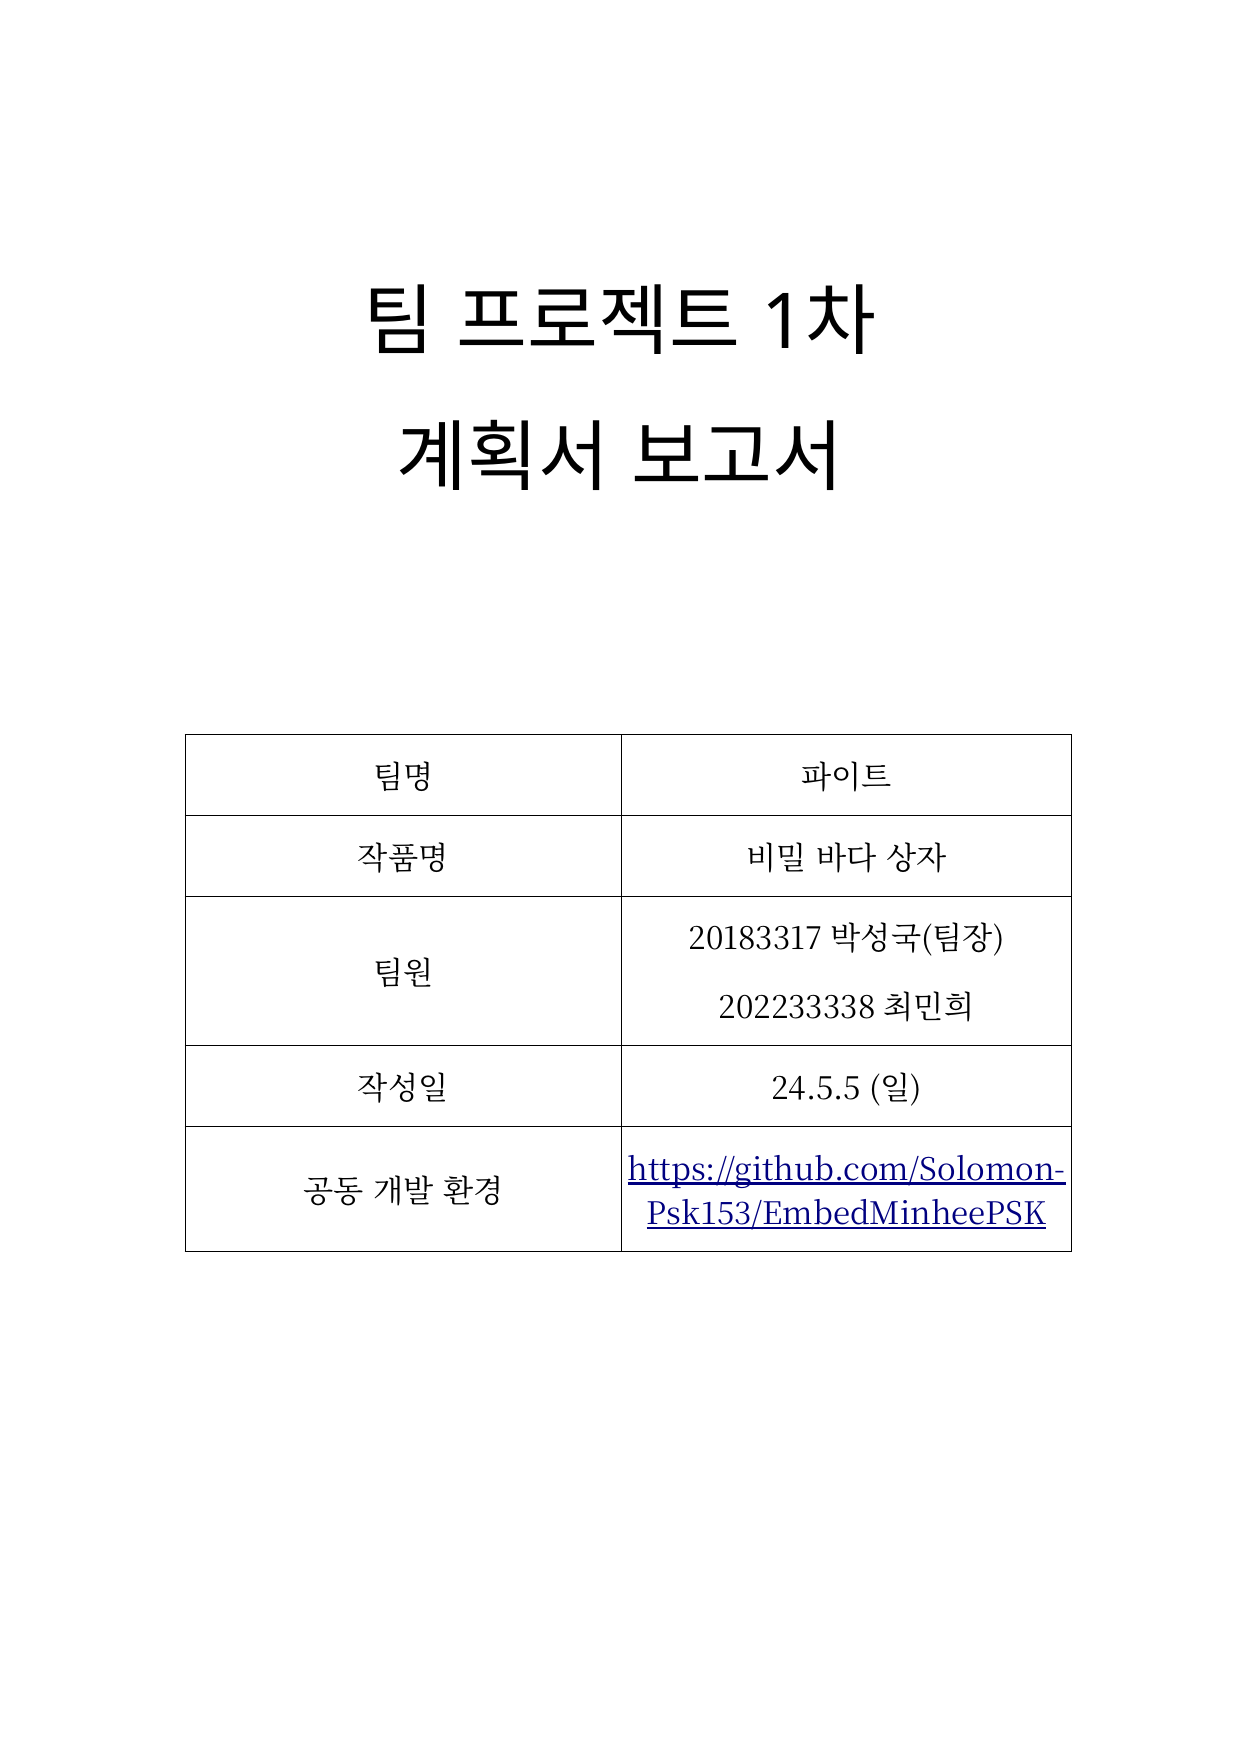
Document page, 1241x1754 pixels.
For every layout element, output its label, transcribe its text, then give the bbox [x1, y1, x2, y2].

table_cell 비밀 바다 상자 [622, 816, 1071, 896]
table_header 팀명 [186, 735, 621, 815]
table_cell 공동 개발 환경 [186, 1127, 621, 1251]
text 팀 프로젝트 1차 [118, 259, 1122, 372]
text 계획서 보고서 [118, 395, 1122, 507]
table_cell 팀원 [186, 897, 621, 1045]
table_cell 작성일 [186, 1046, 621, 1126]
table_cell 20183317 박성국(팀장) 202233338 최민희 [622, 897, 1071, 1045]
table_header 파이트 [622, 735, 1071, 815]
table_cell https://github.com/Solomon-Psk153/EmbedMinheePSK [622, 1127, 1071, 1251]
table_cell 24.5.5 (일) [622, 1046, 1071, 1126]
table_cell 작품명 [186, 816, 621, 896]
